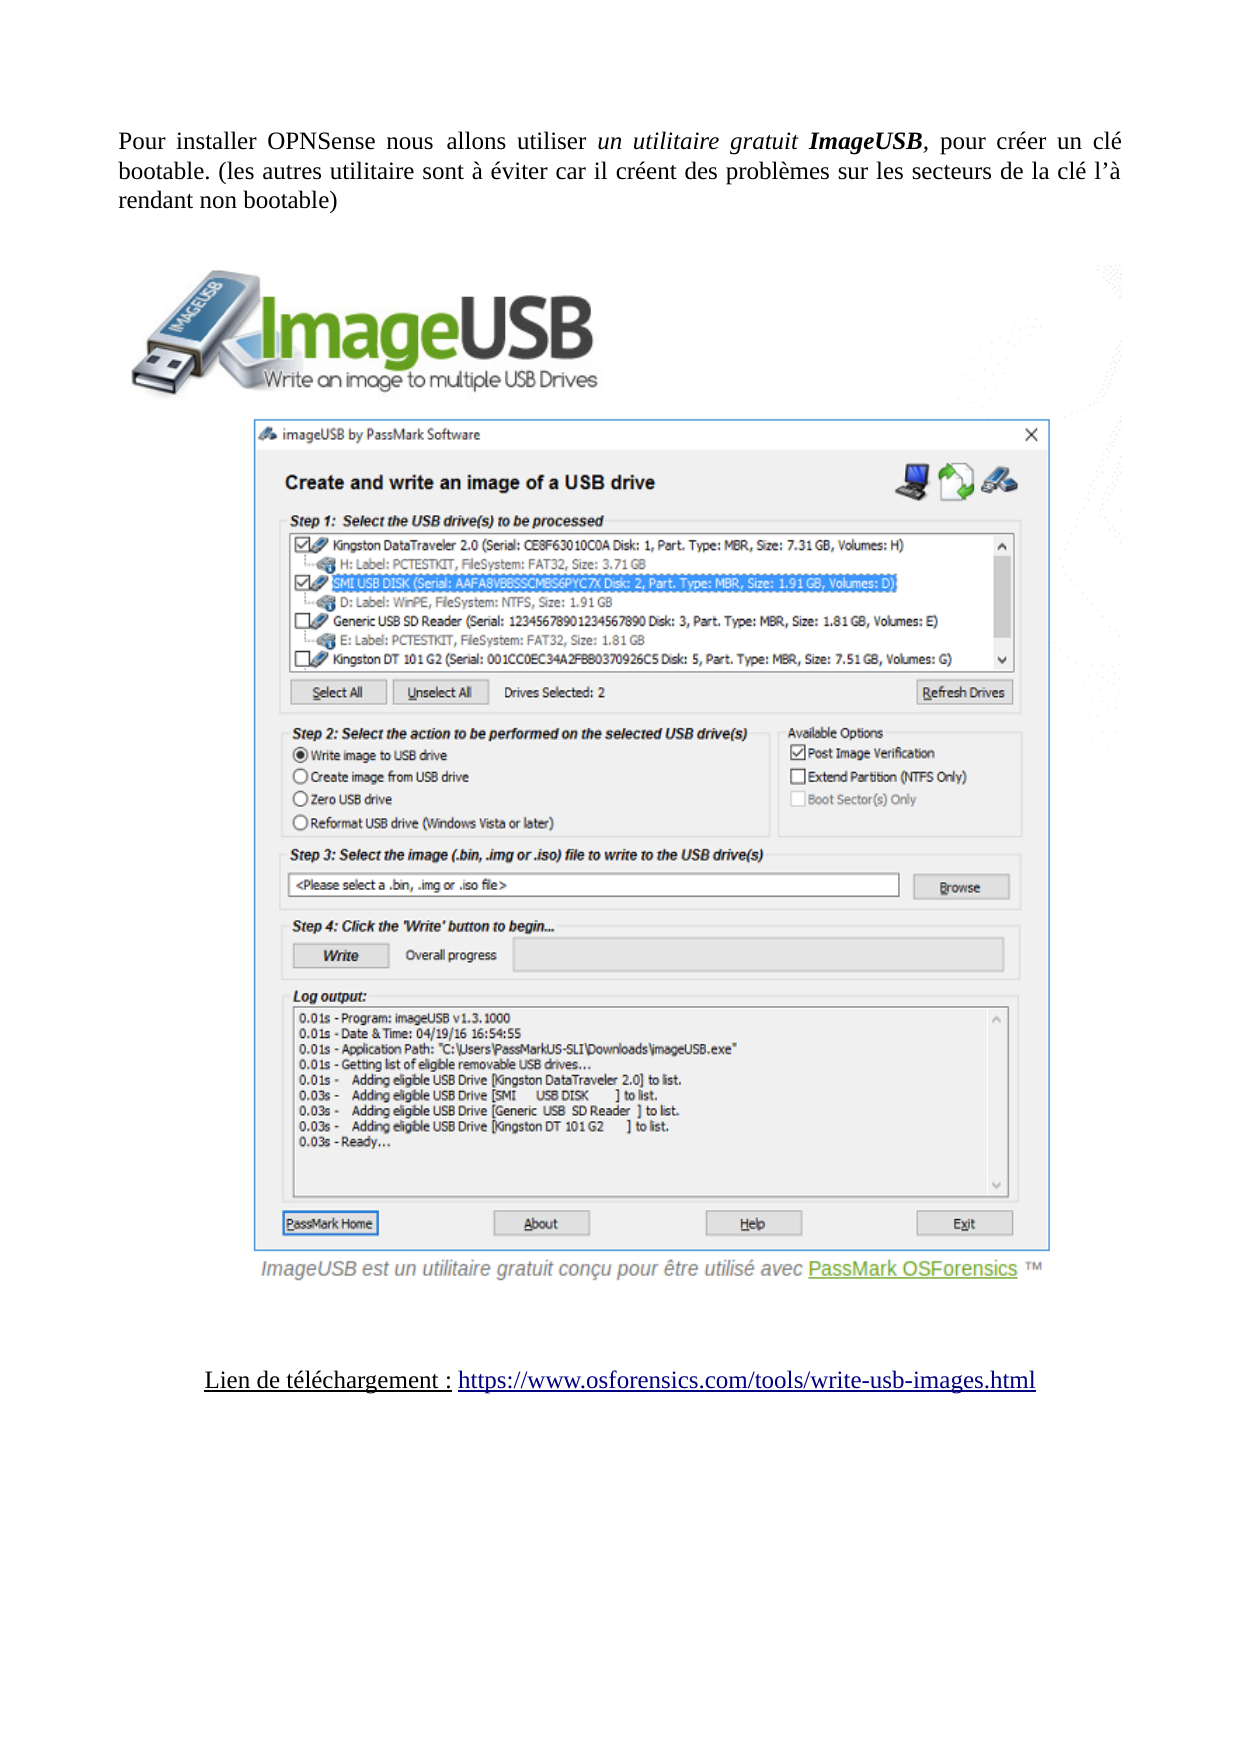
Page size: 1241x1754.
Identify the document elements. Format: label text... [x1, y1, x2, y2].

text Lien de téléchargement : https://www.osforensics.com/tools/write-usb-images.html [118, 1365, 1122, 1394]
picture [118, 265, 1123, 1308]
text Pour installer OPNSense nous allons utiliser un utilitaire gratuit ImageUSB, pour créer un clé bootable. (les autres utilitaire sont à éviter car il créent des problèmes sur les secteurs de la clé l’à rendant non bootable) [118, 118, 1122, 214]
